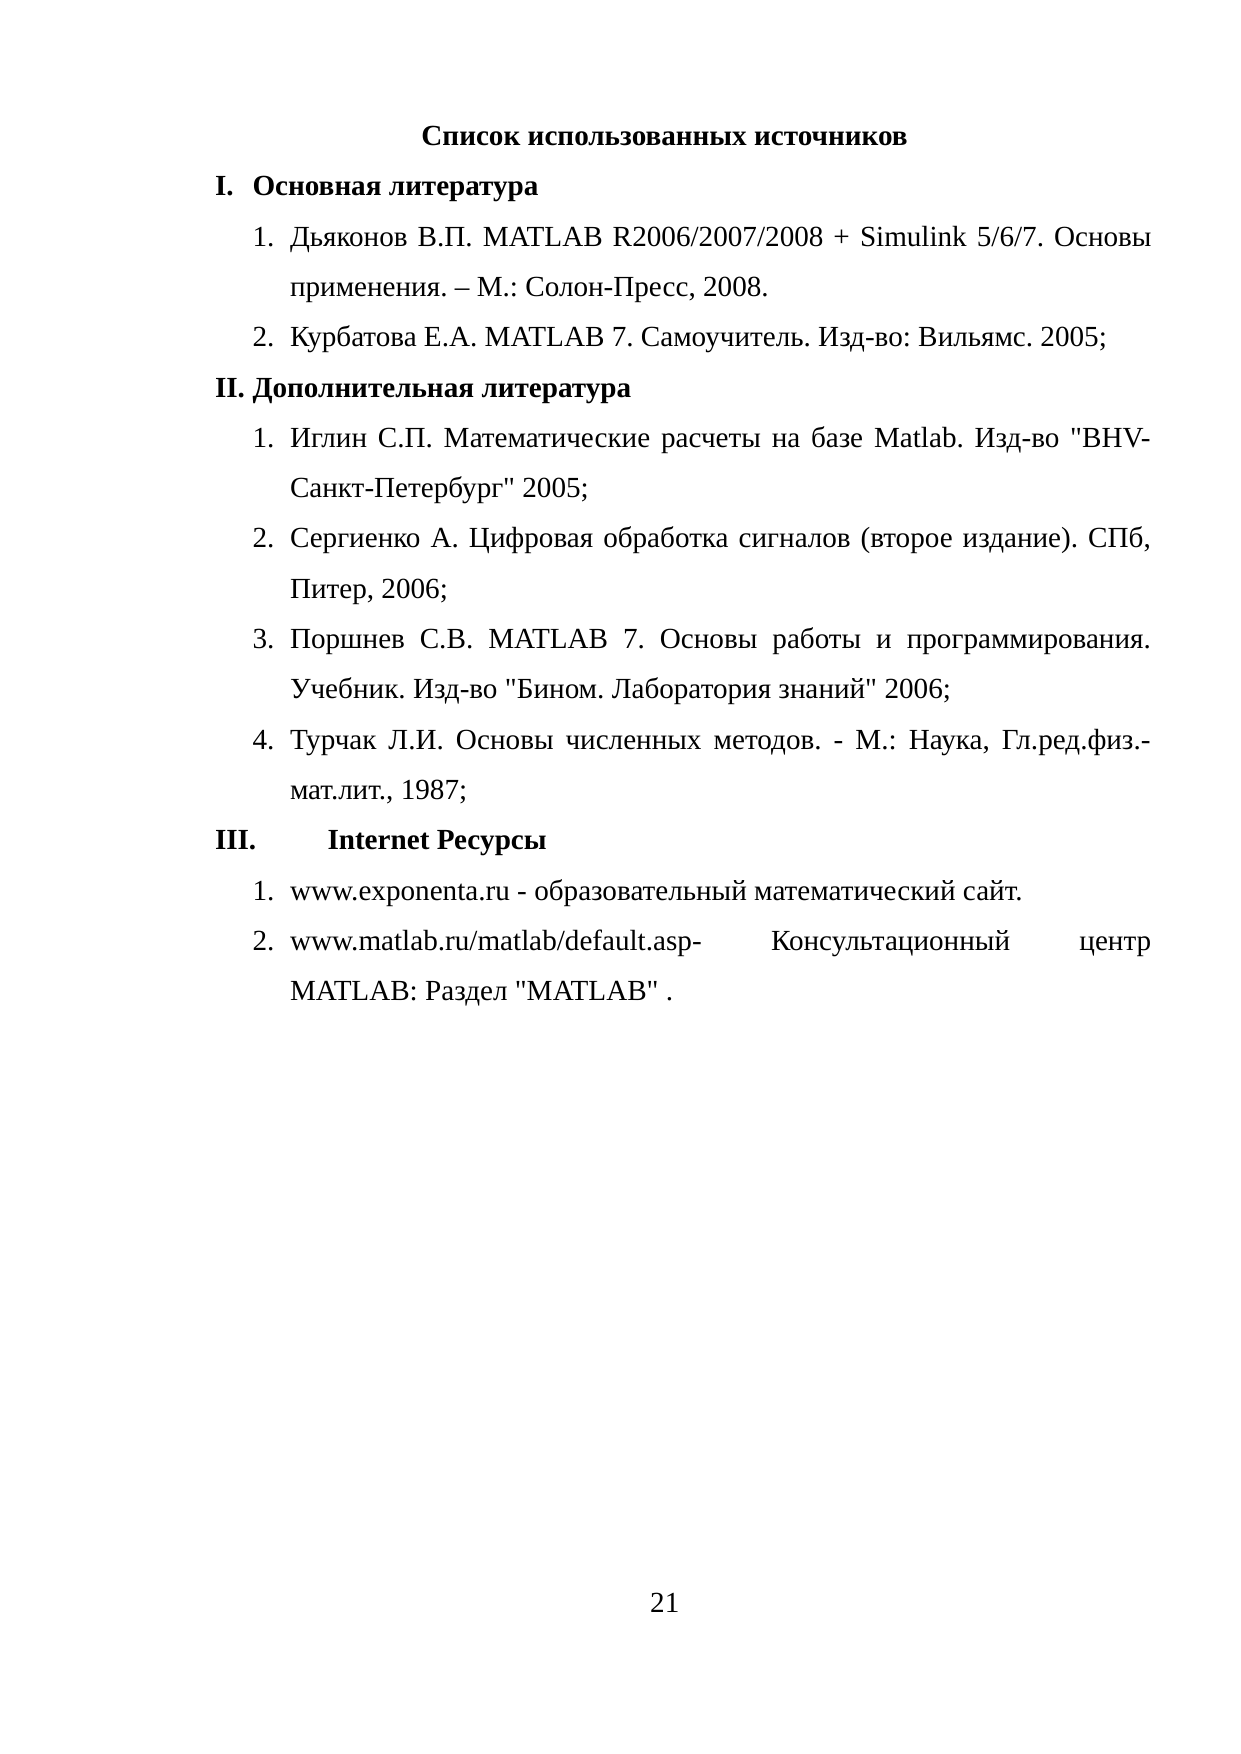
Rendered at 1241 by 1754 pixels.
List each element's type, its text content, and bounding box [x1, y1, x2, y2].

list www.exponenta.ru - образовательный математический сайт. [252, 873, 1152, 906]
list Иглин С.П. Математические расчеты на базе Matlab. Изд-во "BHV-Санкт-Петербург" 2005; [252, 420, 1152, 504]
list Дополнительная литература [215, 370, 1152, 403]
list Курбатова Е.А. MATLAB 7. Самоучитель. Изд-во: Вильямс. 2005; [252, 319, 1152, 353]
list www.matlab.ru/matlab/default.asp- Консультационный центр MATLAB: Раздел "MATLAB" . [252, 923, 1152, 1007]
list Сергиенко А. Цифровая обработка сигналов (второе издание). СПб, Питер, 2006; [252, 521, 1152, 604]
list Турчак Л.И. Основы численных методов. - М.: Наука, Гл.ред.физ.-мат.лит., 1987; [252, 722, 1152, 806]
list Поршнев С.В. MATLAB 7. Основы работы и программирования. Учебник. Изд-во "Бином. Лаборатория знаний" 2006; [252, 621, 1152, 705]
list Дьяконов В.П. MATLAB R2006/2007/2008 + Simulink 5/6/7. Основы применения. – М.: Солон-Пресс, 2008. [252, 219, 1152, 303]
list Internet Ресурсы [215, 822, 1152, 856]
list Основная литература [215, 168, 1152, 202]
subtitle Список использованных источников [177, 118, 1152, 152]
